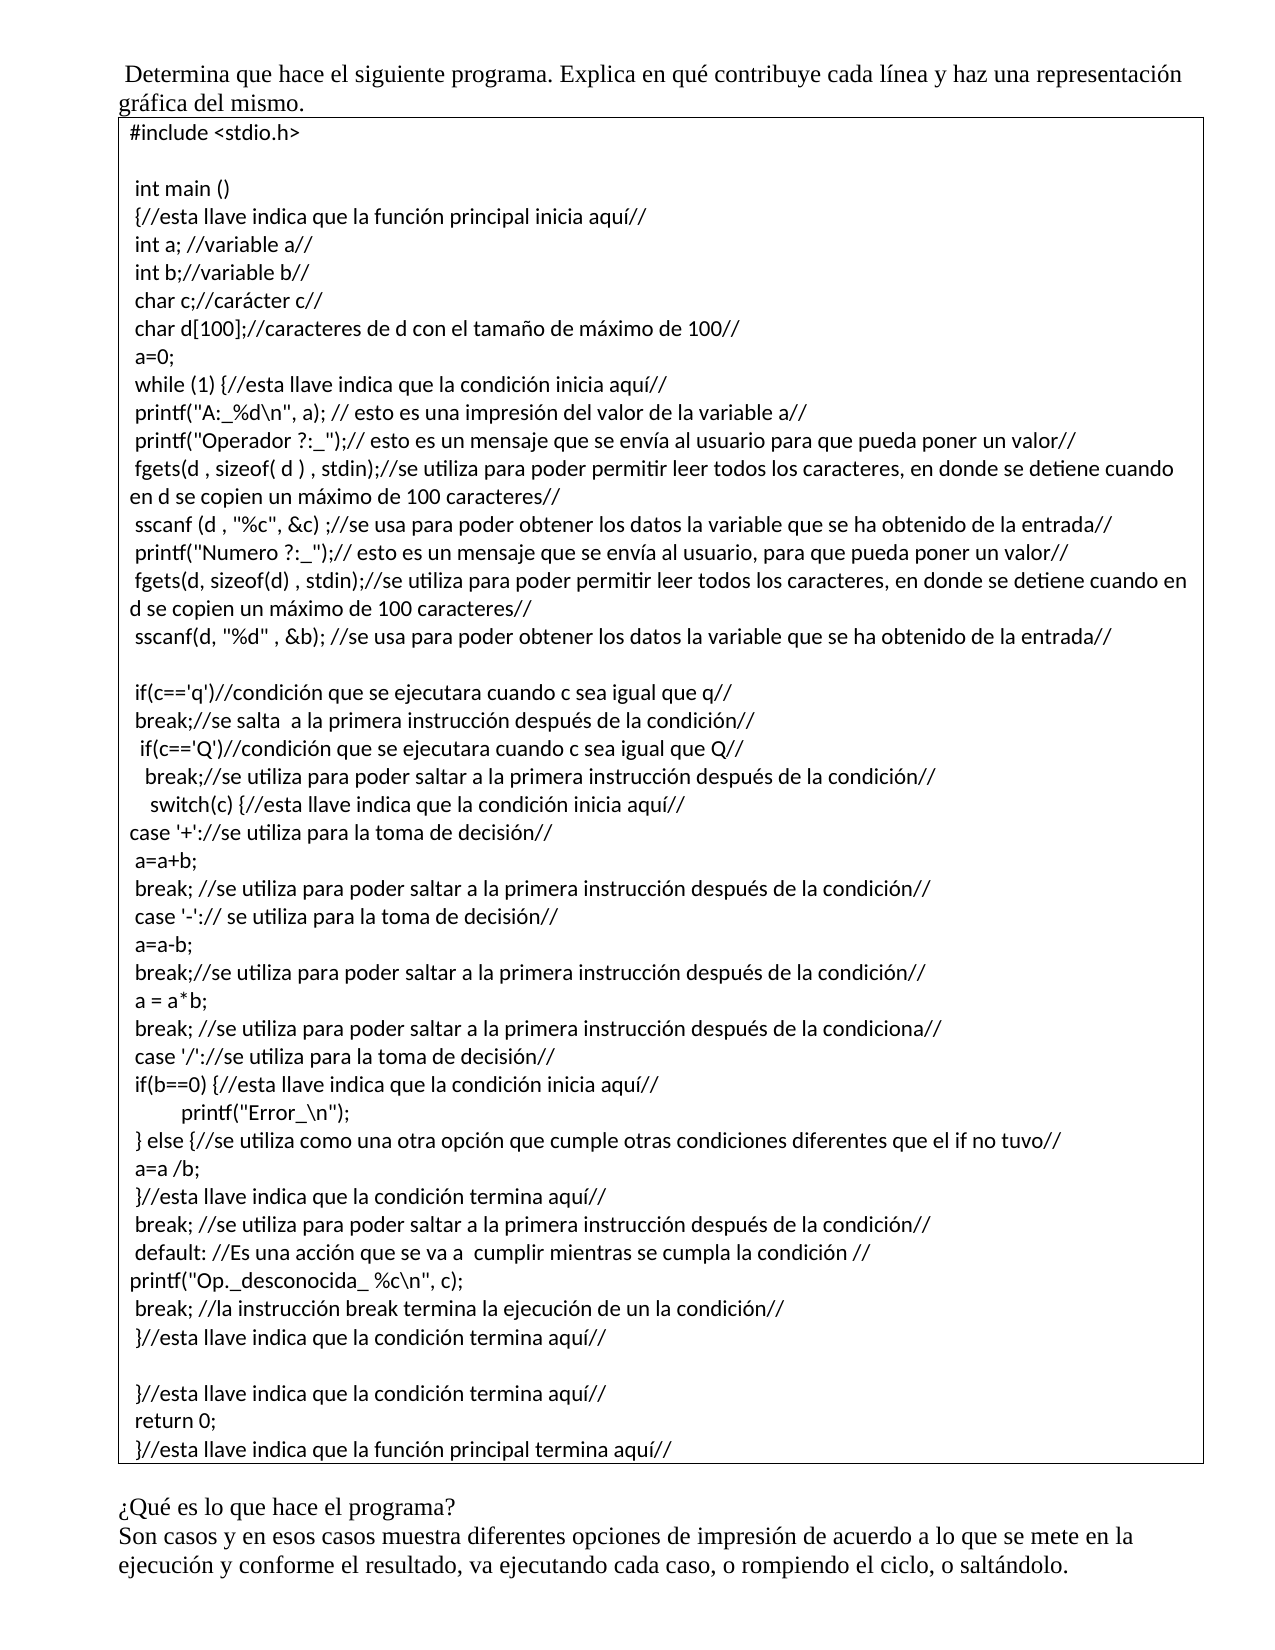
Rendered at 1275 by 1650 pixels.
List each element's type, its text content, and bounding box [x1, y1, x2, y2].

text ¿Qué es lo que hace el programa? [118, 1492, 1205, 1521]
table_header #include <stdio.h> int main () {//esta llave indica que la función principal inicia aquí// int a; //variable a// int b;//variable b// char c;//carácter c// char d[100];//caracteres de d con el tamaño de máximo de 100// a=0; while (1) {//esta llave indica que la condición inicia aquí// printf("A:_%d\n", a); // esto es una impresión del valor de la variable a// printf("Operador ?:_");// esto es un mensaje que se envía al usuario para que pueda poner un valor// fgets(d , sizeof( d ) , stdin);//se utiliza para poder permitir leer todos los caracteres, en donde se detiene cuando en d se copien un máximo de 100 caracteres// sscanf (d , "%c", &c) ;//se usa para poder obtener los datos la variable que se ha obtenido de la entrada// printf("Numero ?:_");// esto es un mensaje que se envía al usuario, para que pueda poner un valor// fgets(d, sizeof(d) , stdin);//se utiliza para poder permitir leer todos los caracteres, en donde se detiene cuando en d se copien un máximo de 100 caracteres// sscanf(d, "%d" , &b); //se usa para poder obtener los datos la variable que se ha obtenido de la entrada// if(c=='q')//condición que se ejecutara cuando c sea igual que q// break;//se salta a la primera instrucción después de la condición// if(c=='Q')//condición que se ejecutara cuando c sea igual que Q// break;//se utiliza para poder saltar a la primera instrucción después de la condición// switch(c) {//esta llave indica que la condición inicia aquí// case '+'://se utiliza para la toma de decisión// a=a+b; break; //se utiliza para poder saltar a la primera instrucción después de la condición// case '-':// se utiliza para la toma de decisión// a=a-b; break;//se utiliza para poder saltar a la primera instrucción después de la condición// a = a*b; break; //se utiliza para poder saltar a la primera instrucción después de la condiciona// case '/'://se utiliza para la toma de decisión// if(b==0) {//esta llave indica que la condición inicia aquí// printf("Error_\n"); } else {//se utiliza como una otra opción que cumple otras condiciones diferentes que el if no tuvo// a=a /b; }//esta llave indica que la condición termina aquí// break; //se utiliza para poder saltar a la primera instrucción después de la condición// default: //Es una acción que se va a cumplir mientras se cumpla la condición // printf("Op._desconocida_ %c\n", c); break; //la instrucción break termina la ejecución de un la condición// }//esta llave indica que la condición termina aquí// }//esta llave indica que la condición termina aquí// return 0; }//esta llave indica que la función principal termina aquí// [119, 118, 1203, 1463]
text Determina que hace el siguiente programa. Explica en qué contribuye cada línea y haz una representación gráfica del mismo. [118, 59, 1205, 117]
text Son casos y en esos casos muestra diferentes opciones de impresión de acuerdo a lo que se mete en la ejecución y conforme el resultado, va ejecutando cada caso, o rompiendo el ciclo, o saltándolo. [118, 1521, 1205, 1579]
